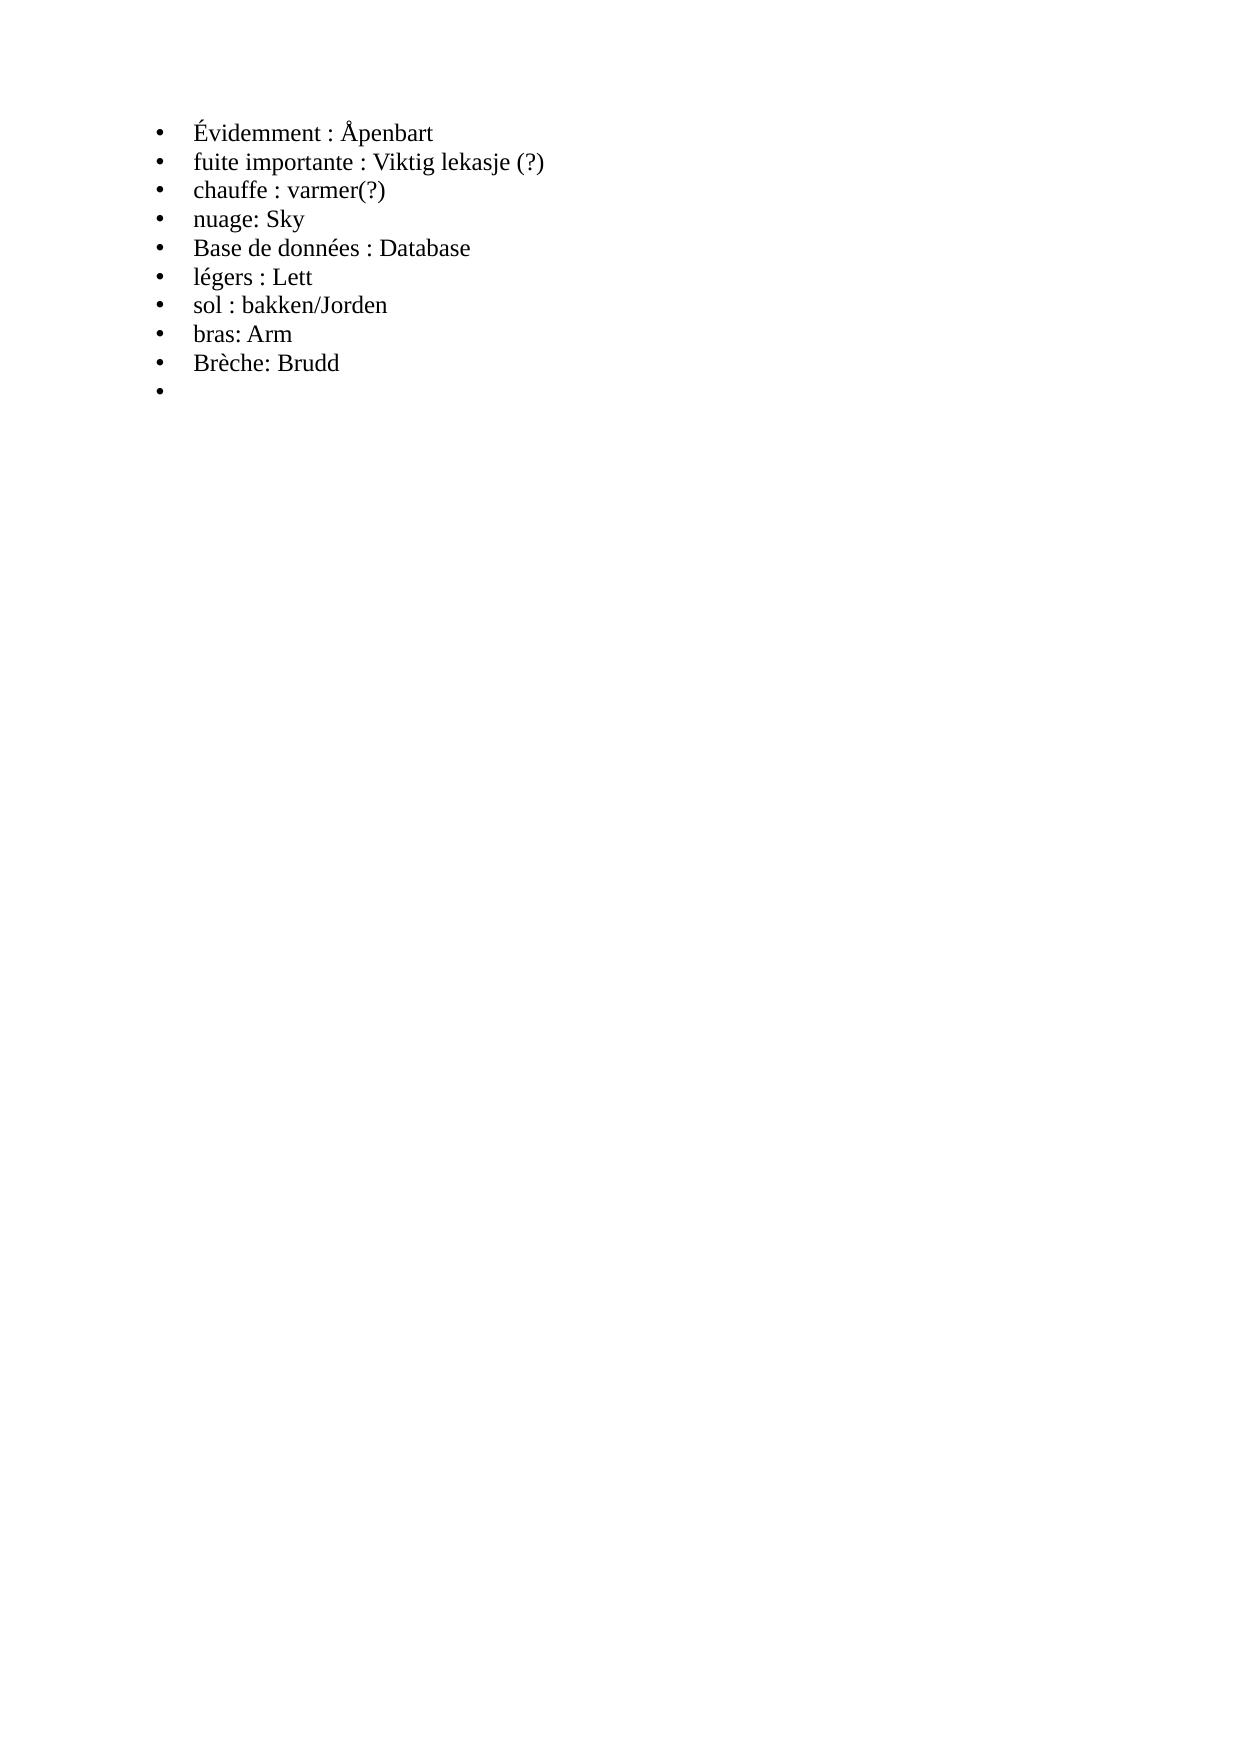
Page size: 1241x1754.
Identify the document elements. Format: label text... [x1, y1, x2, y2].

list Évidemment : Åpenbart [156, 118, 1122, 147]
list sol : bakken/Jorden [156, 291, 1122, 319]
list Brèche: Brudd [156, 348, 1122, 377]
list Base de données : Database [156, 233, 1122, 262]
list légers : Lett [156, 262, 1122, 291]
list chauffe : varmer(?) [156, 176, 1122, 204]
list nuage: Sky [156, 204, 1122, 233]
list fuite importante : Viktig lekasje (?) [156, 147, 1122, 176]
list bras: Arm [156, 319, 1122, 348]
